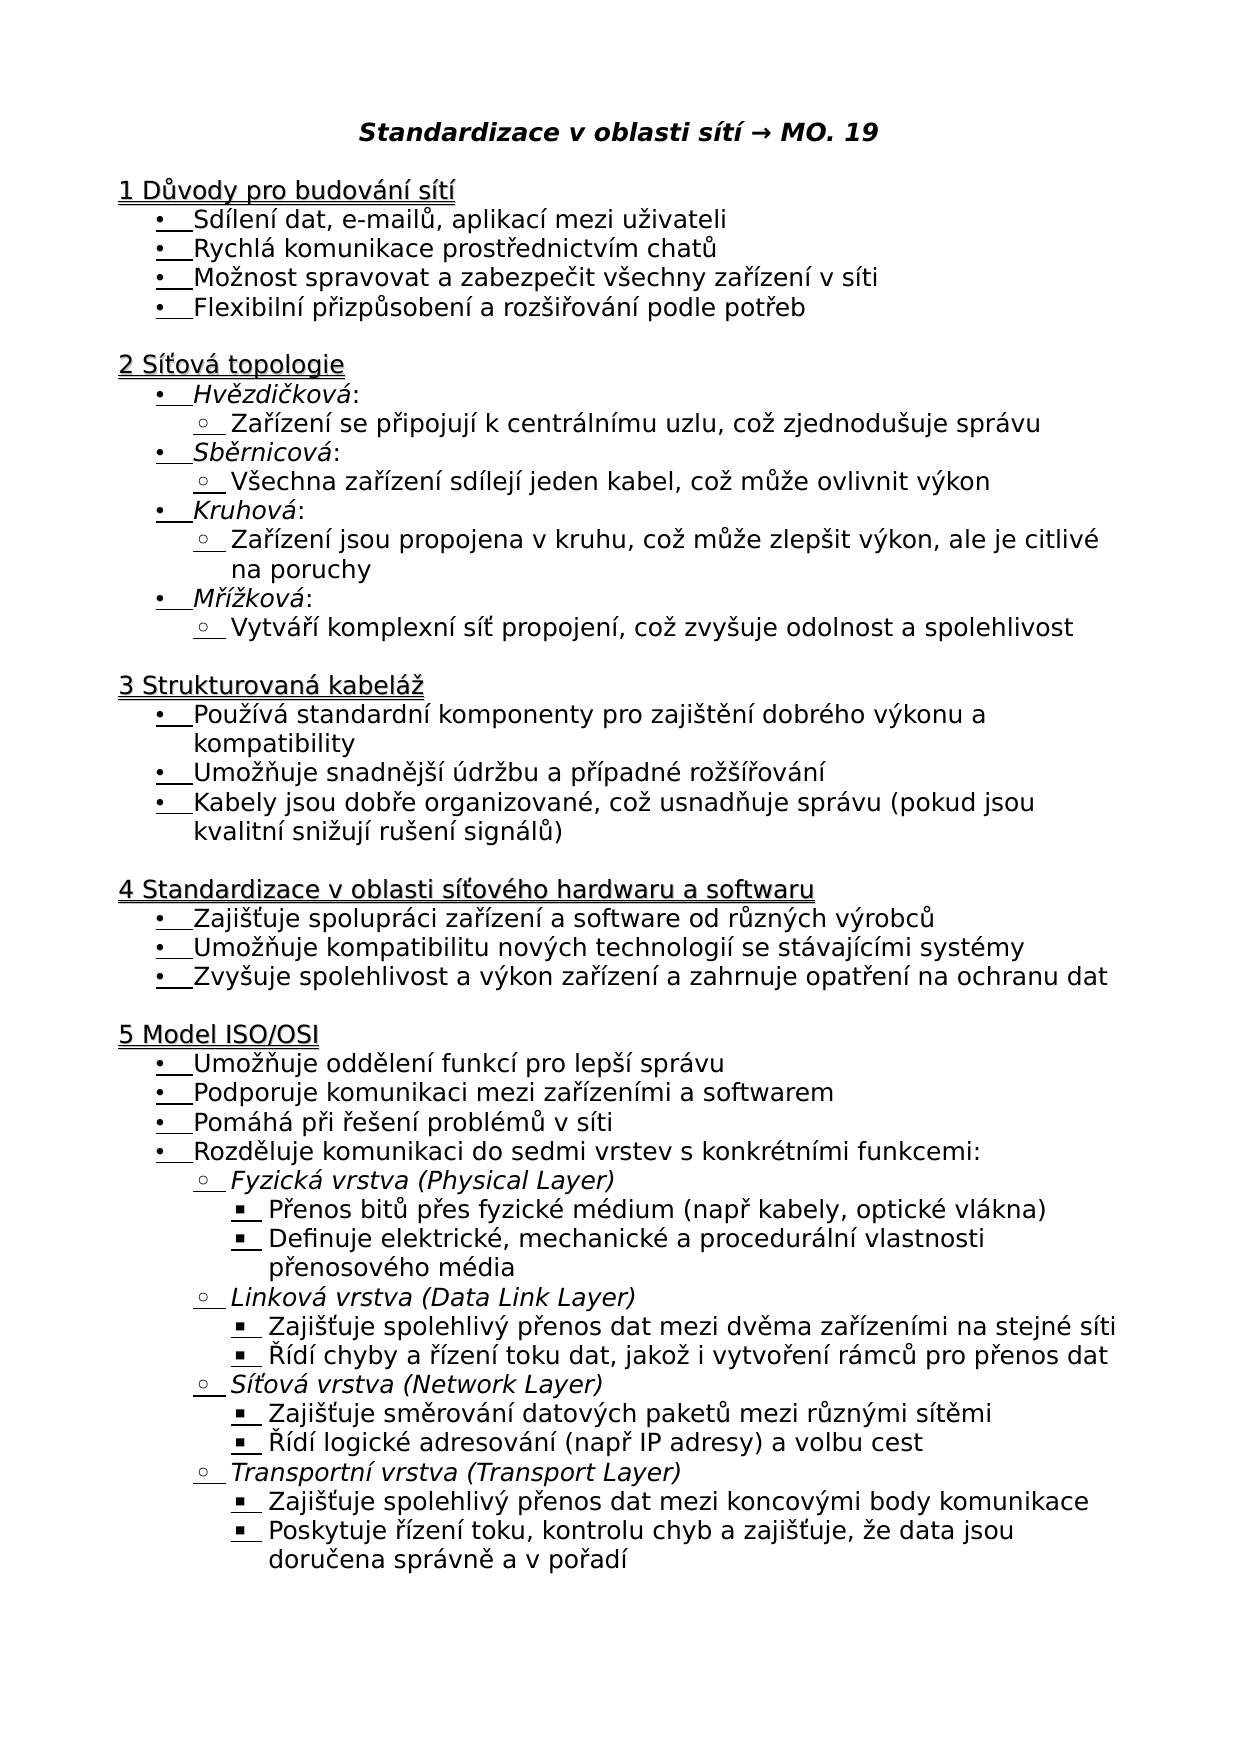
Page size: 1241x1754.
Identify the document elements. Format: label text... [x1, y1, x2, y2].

list Používá standardní komponenty pro zajištění dobrého výkonu a kompatibility [156, 700, 1122, 758]
list Zajišťuje směrování datových paketů mezi různými sítěmi [231, 1399, 1122, 1428]
list Mřížková: [156, 584, 1122, 613]
list Zajišťuje spolehlivý přenos dat mezi koncovými body komunikace [231, 1487, 1122, 1516]
list Síťová vrstva (Network Layer) [193, 1370, 1122, 1399]
list Zařízení se připojují k centrálnímu uzlu, což zjednodušuje správu [193, 409, 1122, 438]
list Všechna zařízení sdílejí jeden kabel, což může ovlivnit výkon [193, 467, 1122, 496]
text 2 Síťová topologie [118, 351, 1122, 380]
list Poskytuje řízení toku, kontrolu chyb a zajišťuje, že data jsou doručena správně a v pořadí [231, 1516, 1122, 1574]
list Zařízení jsou propojena v kruhu, což může zlepšit výkon, ale je citlivé na poruchy [193, 526, 1122, 584]
list Zvyšuje spolehlivost a výkon zařízení a zahrnuje opatření na ochranu dat [156, 962, 1122, 991]
list Řídí chyby a řízení toku dat, jakož i vytvoření rámců pro přenos dat [231, 1341, 1122, 1370]
list Pomáhá při řešení problémů v síti [156, 1108, 1122, 1137]
text 4 Standardizace v oblasti síťového hardwaru a softwaru [118, 875, 1122, 904]
list Podporuje komunikaci mezi zařízeními a softwarem [156, 1078, 1122, 1108]
list Sběrnicová: [156, 438, 1122, 467]
list Transportní vrstva (Transport Layer) [193, 1458, 1122, 1487]
list Hvězdičková: [156, 380, 1122, 409]
list Definuje elektrické, mechanické a procedurální vlastnosti přenosového média [231, 1224, 1122, 1283]
list Možnost spravovat a zabezpečit všechny zařízení v síti [156, 263, 1122, 293]
list Vytváří komplexní síť propojení, což zvyšuje odolnost a spolehlivost [193, 613, 1122, 642]
list Umožňuje snadnější údržbu a případné rožšířování [156, 758, 1122, 788]
list Kabely jsou dobře organizované, což usnadňuje správu (pokud jsou kvalitní snižují rušení signálů) [156, 788, 1122, 846]
list Linková vrstva (Data Link Layer) [193, 1283, 1122, 1312]
list Fyzická vrstva (Physical Layer) [193, 1166, 1122, 1195]
list Zajišťuje spolehlivý přenos dat mezi dvěma zařízeními na stejné síti [231, 1312, 1122, 1341]
text 3 Strukturovaná kabeláž [118, 671, 1122, 700]
text 5 Model ISO/OSI [118, 1020, 1122, 1049]
list Rozděluje komunikaci do sedmi vrstev s konkrétními funkcemi: [156, 1137, 1122, 1166]
list Zajišťuje spolupráci zařízení a software od různých výrobců [156, 904, 1122, 933]
text Standardizace v oblasti sítí → MO. 19 [118, 118, 1122, 147]
list Umožňuje oddělení funkcí pro lepší správu [156, 1049, 1122, 1078]
list Kruhová: [156, 496, 1122, 526]
list Řídí logické adresování (např IP adresy) a volbu cest [231, 1428, 1122, 1458]
list Rychlá komunikace prostřednictvím chatů [156, 234, 1122, 263]
list Přenos bitů přes fyzické médium (např kabely, optické vlákna) [231, 1195, 1122, 1224]
text 1 Důvody pro budování sítí [118, 176, 1122, 205]
list Flexibilní přizpůsobení a rozšiřování podle potřeb [156, 293, 1122, 322]
list Umožňuje kompatibilitu nových technologií se stávajícími systémy [156, 933, 1122, 962]
list Sdílení dat, e-mailů, aplikací mezi uživateli [156, 205, 1122, 234]
